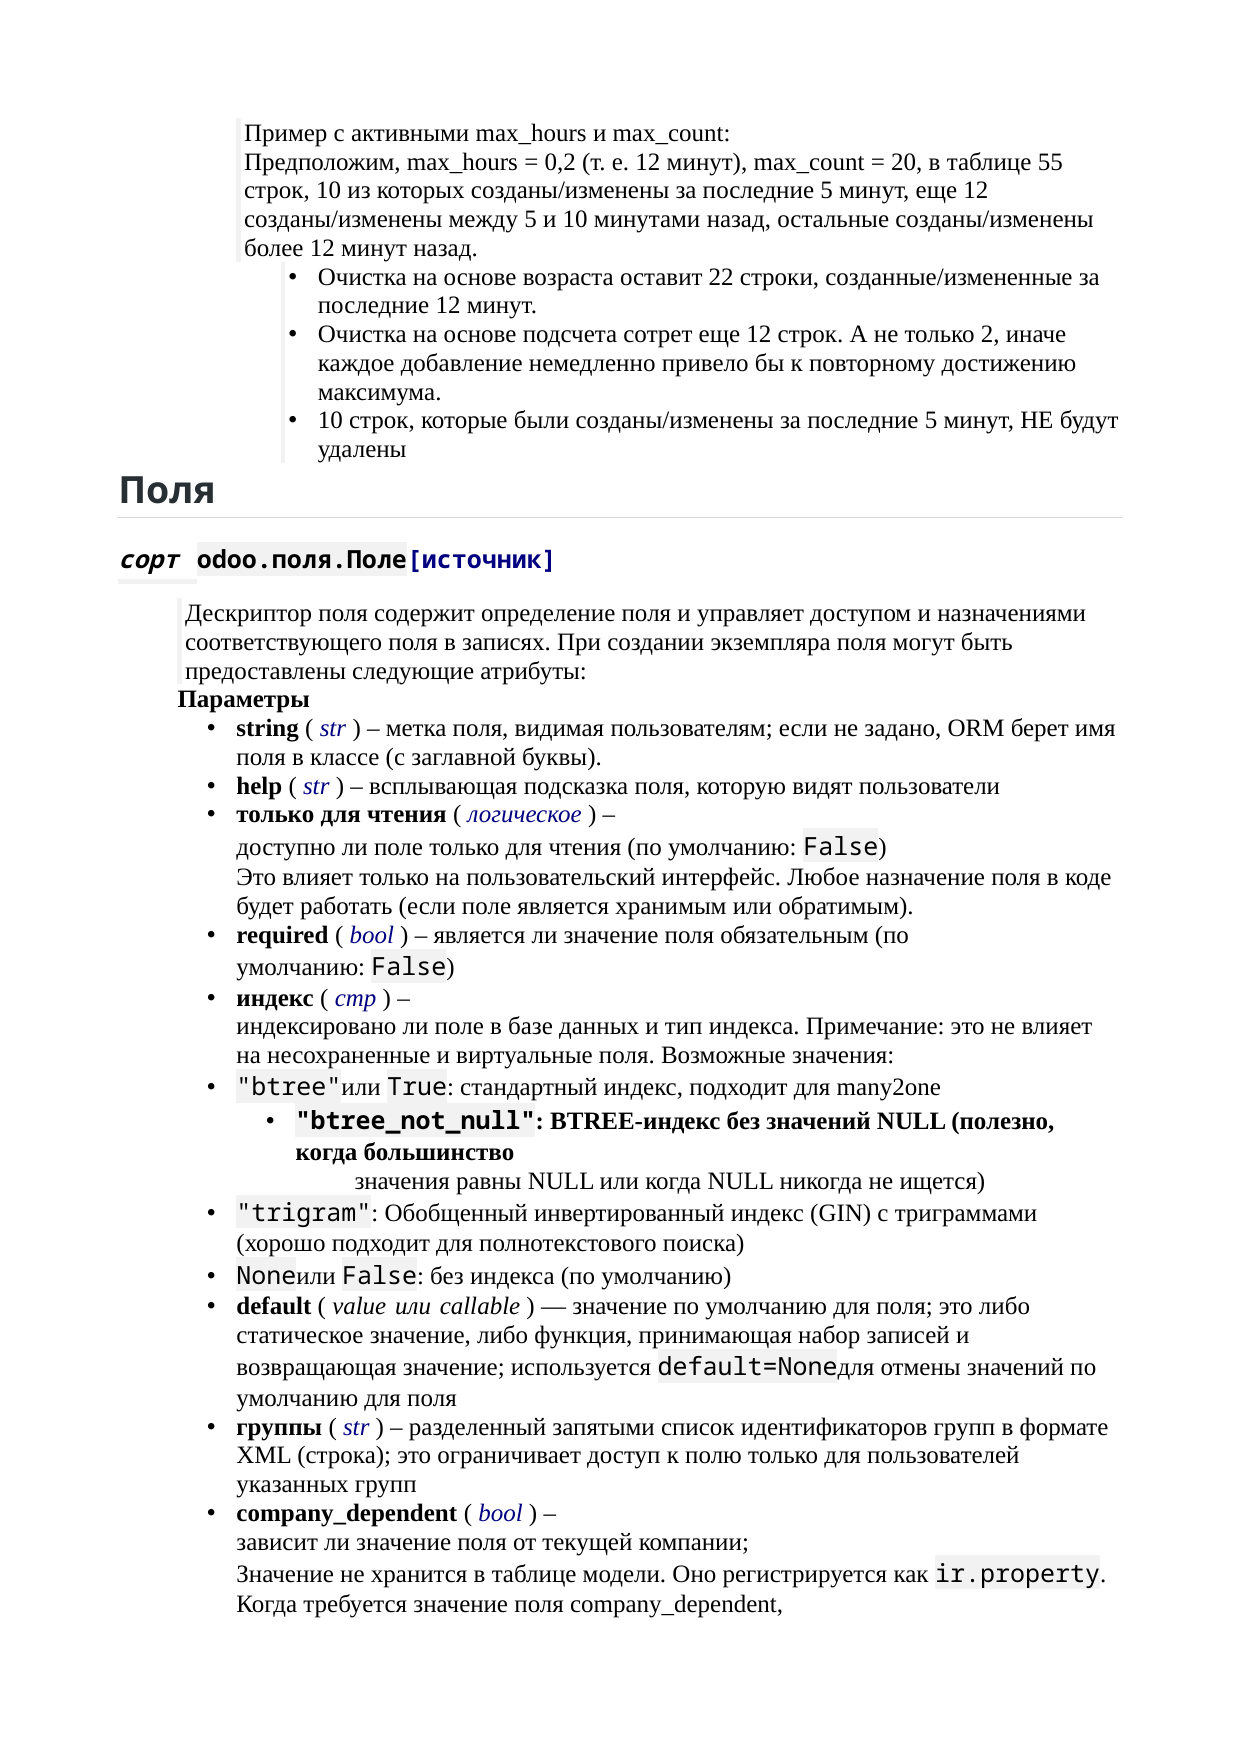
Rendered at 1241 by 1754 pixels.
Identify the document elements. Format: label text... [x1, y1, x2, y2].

list только для чтения ( логическое ) – [236, 799, 1122, 828]
subtitle сорт odoo.поля.Поле[источник] [118, 542, 1122, 584]
list Очистка на основе подсчета сотрет еще 12 строк. А не только 2, иначе каждое добавление немедленно привело бы к повторному достижению максимума. [285, 319, 1122, 406]
list значения равны NULL или когда NULL никогда не ищется) [354, 1166, 1122, 1194]
list индекс ( стр ) – [236, 983, 1122, 1011]
list 10 строк, которые были созданы/изменены за последние 5 минут, НЕ будут удалены [285, 406, 1122, 463]
subtitle Параметры [177, 684, 1122, 713]
list Это влияет только на пользовательский интерфейс. Любое назначение поля в коде будет работать (если поле является хранимым или обратимым). [236, 862, 1122, 920]
list company_dependent ( bool ) – [236, 1498, 1122, 1527]
list Пример с активными max_hours и max_count: [241, 118, 1122, 147]
list help ( str ) – всплывающая подсказка поля, которую видят пользователи [236, 771, 1122, 799]
list доступно ли поле только для чтения (по умолчанию: False) [236, 828, 1122, 862]
list required ( bool ) – является ли значение поля обязательным (по умолчанию: False) [236, 920, 1122, 983]
list "trigram": Обобщенный инвертированный индекс (GIN) с триграммами (хорошо подходит для полнотекстового поиска) [236, 1194, 1122, 1257]
list индексировано ли поле в базе данных и тип индекса. Примечание: это не влияет на несохраненные и виртуальные поля. Возможные значения: [236, 1011, 1122, 1069]
list Дескриптор поля содержит определение поля и управляет доступом и назначениями соответствующего поля в записях. При создании экземпляра поля могут быть предоставлены следующие атрибуты: [182, 598, 1122, 684]
subtitle "btree_not_null": BTREE-индекс без значений NULL (полезно, когда большинство [295, 1103, 1122, 1166]
list Значение не хранится в таблице модели. Оно регистрируется как ir.property. Когда требуется значение поля company_dependent, [236, 1555, 1122, 1618]
list default ( value или callable ) — значение по умолчанию для поля; это либо статическое значение, либо функция, принимающая набор записей и возвращающая значение; используется default=Noneдля отмены значений по умолчанию для поля [236, 1291, 1122, 1412]
subtitle Поля [118, 463, 1122, 517]
list группы ( str ) – разделенный запятыми список идентификаторов групп в формате XML (строка); это ограничивает доступ к полю только для пользователей указанных групп [236, 1412, 1122, 1498]
list Noneили False: без индекса (по умолчанию) [236, 1257, 1122, 1291]
list Очистка на основе возраста оставит 22 строки, созданные/измененные за последние 12 минут. [285, 262, 1122, 319]
list зависит ли значение поля от текущей компании; [236, 1527, 1122, 1555]
list string ( str ) – метка поля, видимая пользователям; если не задано, ORM берет имя поля в классе (с заглавной буквы). [236, 713, 1122, 771]
list "btree"или True: стандартный индекс, подходит для many2one [236, 1069, 1122, 1103]
list Предположим, max_hours = 0,2 (т. е. 12 минут), max_count = 20, в таблице 55 строк, 10 из которых созданы/изменены за последние 5 минут, еще 12 созданы/изменены между 5 и 10 минутами назад, остальные созданы/изменены более 12 минут назад. [241, 147, 1122, 262]
